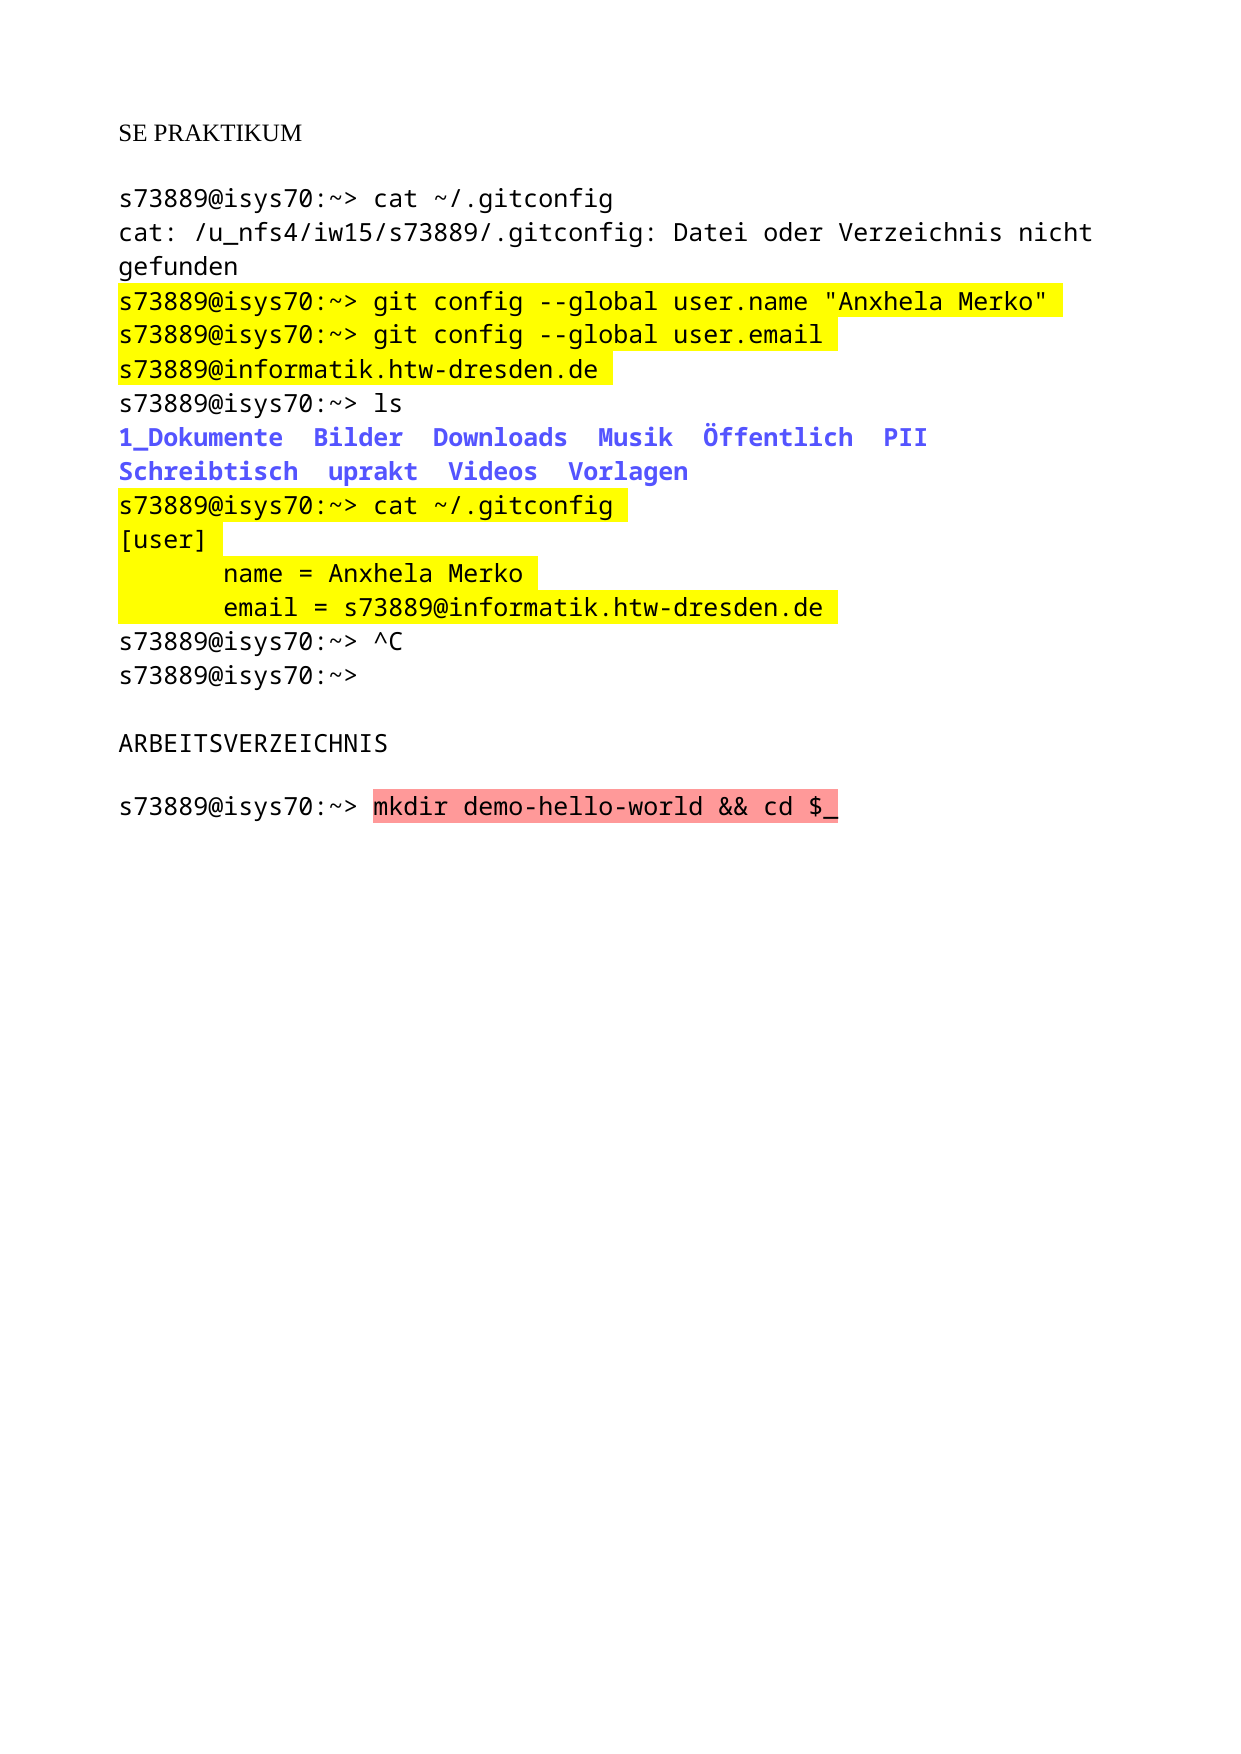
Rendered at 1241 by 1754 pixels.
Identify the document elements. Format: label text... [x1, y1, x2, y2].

text s73889@isys70:~> cat ~/.gitconfig cat: /u_nfs4/iw15/s73889/.gitconfig: Datei oder Verzeichnis nicht gefunden s73889@isys70:~> git config --global user.name "Anxhela Merko" s73889@isys70:~> git config --global user.email s73889@informatik.htw-dresden.de s73889@isys70:~> ls 1_Dokumente Bilder Downloads Musik Öffentlich PII Schreibtisch uprakt Videos Vorlagen s73889@isys70:~> cat ~/.gitconfig [user] name = Anxhela Merko email = s73889@informatik.htw-dresden.de s73889@isys70:~> ^C s73889@isys70:~> ARBEITSVERZEICHNIS [118, 147, 1122, 760]
text SE PRAKTIKUM [118, 118, 1122, 147]
text s73889@isys70:~> mkdir demo-hello-world && cd $_ [118, 789, 1122, 823]
